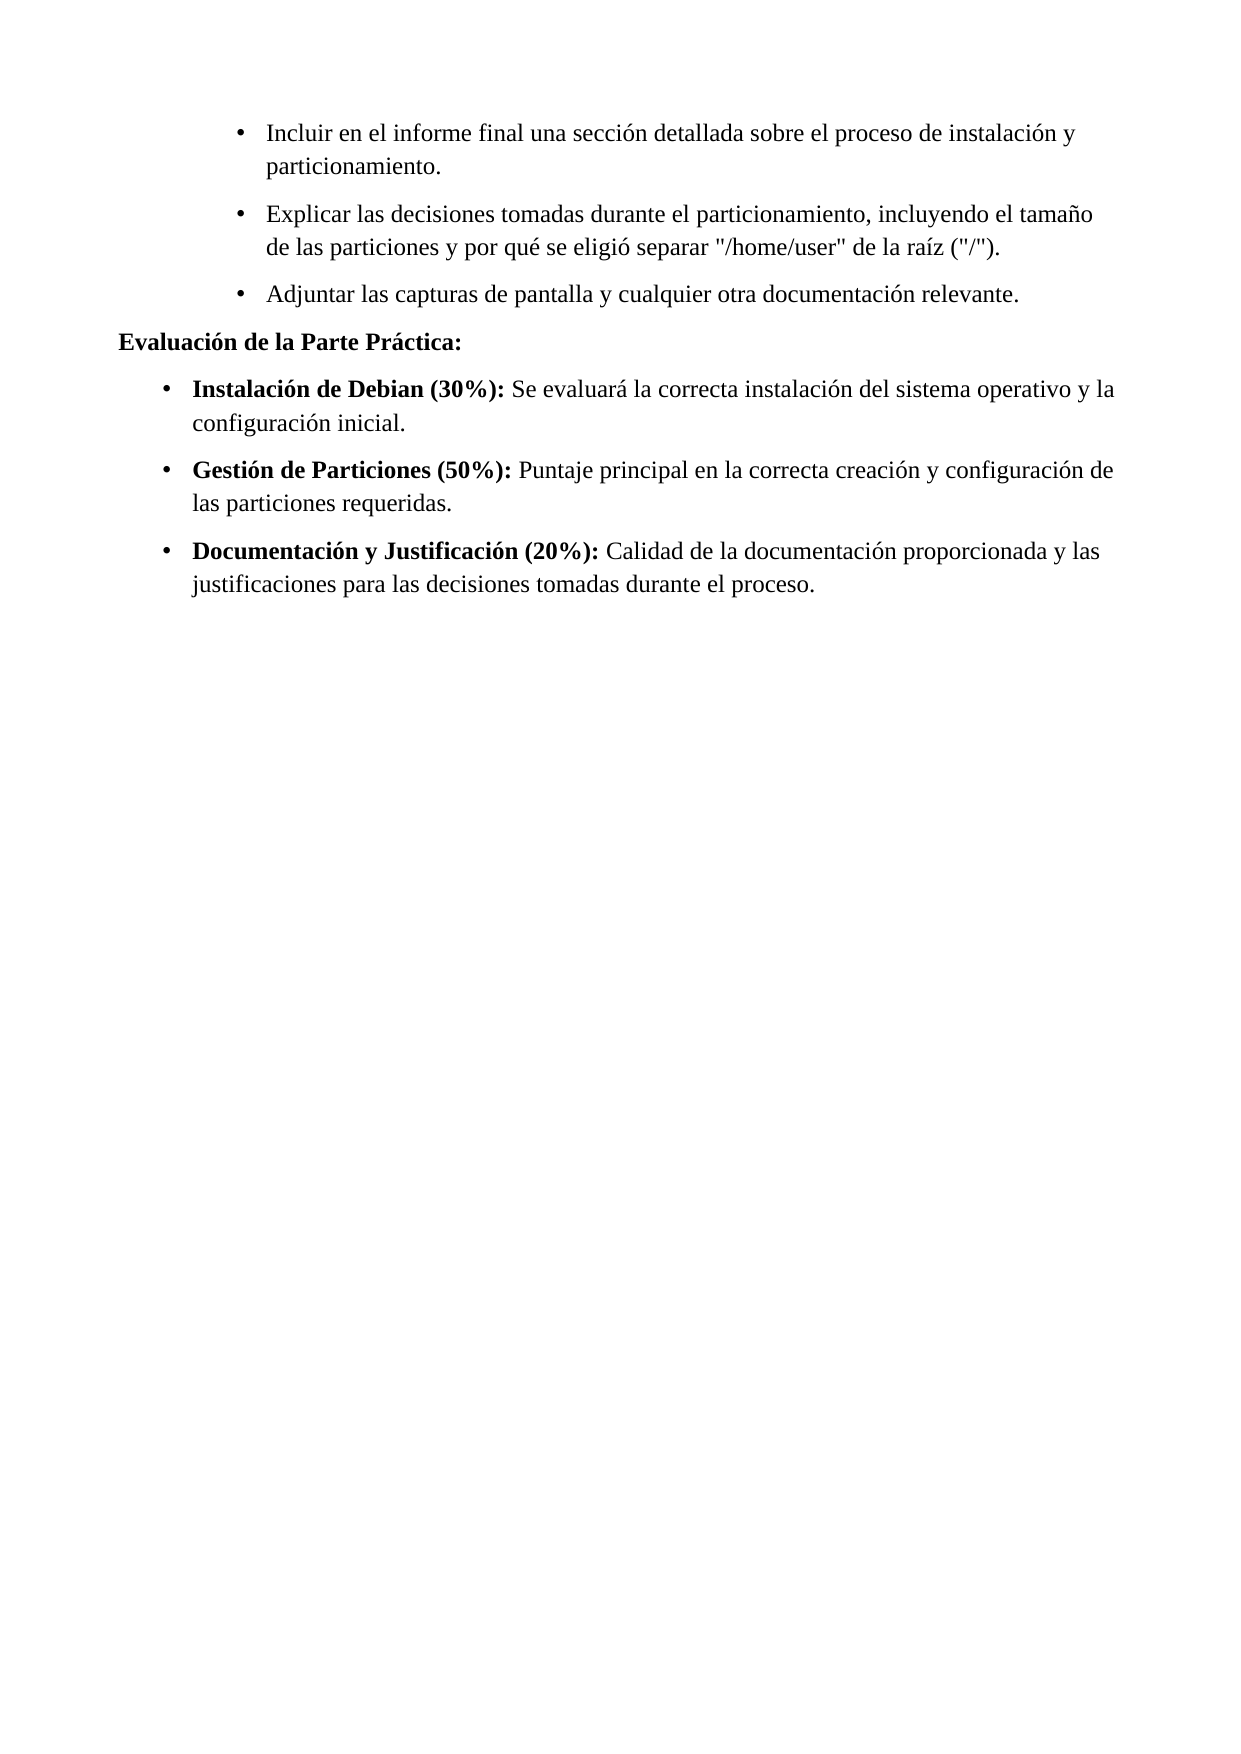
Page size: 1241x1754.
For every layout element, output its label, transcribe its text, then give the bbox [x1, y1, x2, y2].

text Evaluación de la Parte Práctica: [118, 327, 1122, 356]
list Adjuntar las capturas de pantalla y cualquier otra documentación relevante. [236, 279, 1122, 308]
list Incluir en el informe final una sección detallada sobre el proceso de instalación y particionamiento. [236, 118, 1122, 180]
list Explicar las decisiones tomadas durante el particionamiento, incluyendo el tamaño de las particiones y por qué se eligió separar "/home/user" de la raíz ("/"). [236, 199, 1122, 261]
list Documentación y Justificación (20%): Calidad de la documentación proporcionada y las justificaciones para las decisiones tomadas durante el proceso. [162, 536, 1122, 598]
list Instalación de Debian (30%): Se evaluará la correcta instalación del sistema operativo y la configuración inicial. [162, 374, 1122, 436]
list Gestión de Particiones (50%): Puntaje principal en la correcta creación y configuración de las particiones requeridas. [162, 455, 1122, 517]
